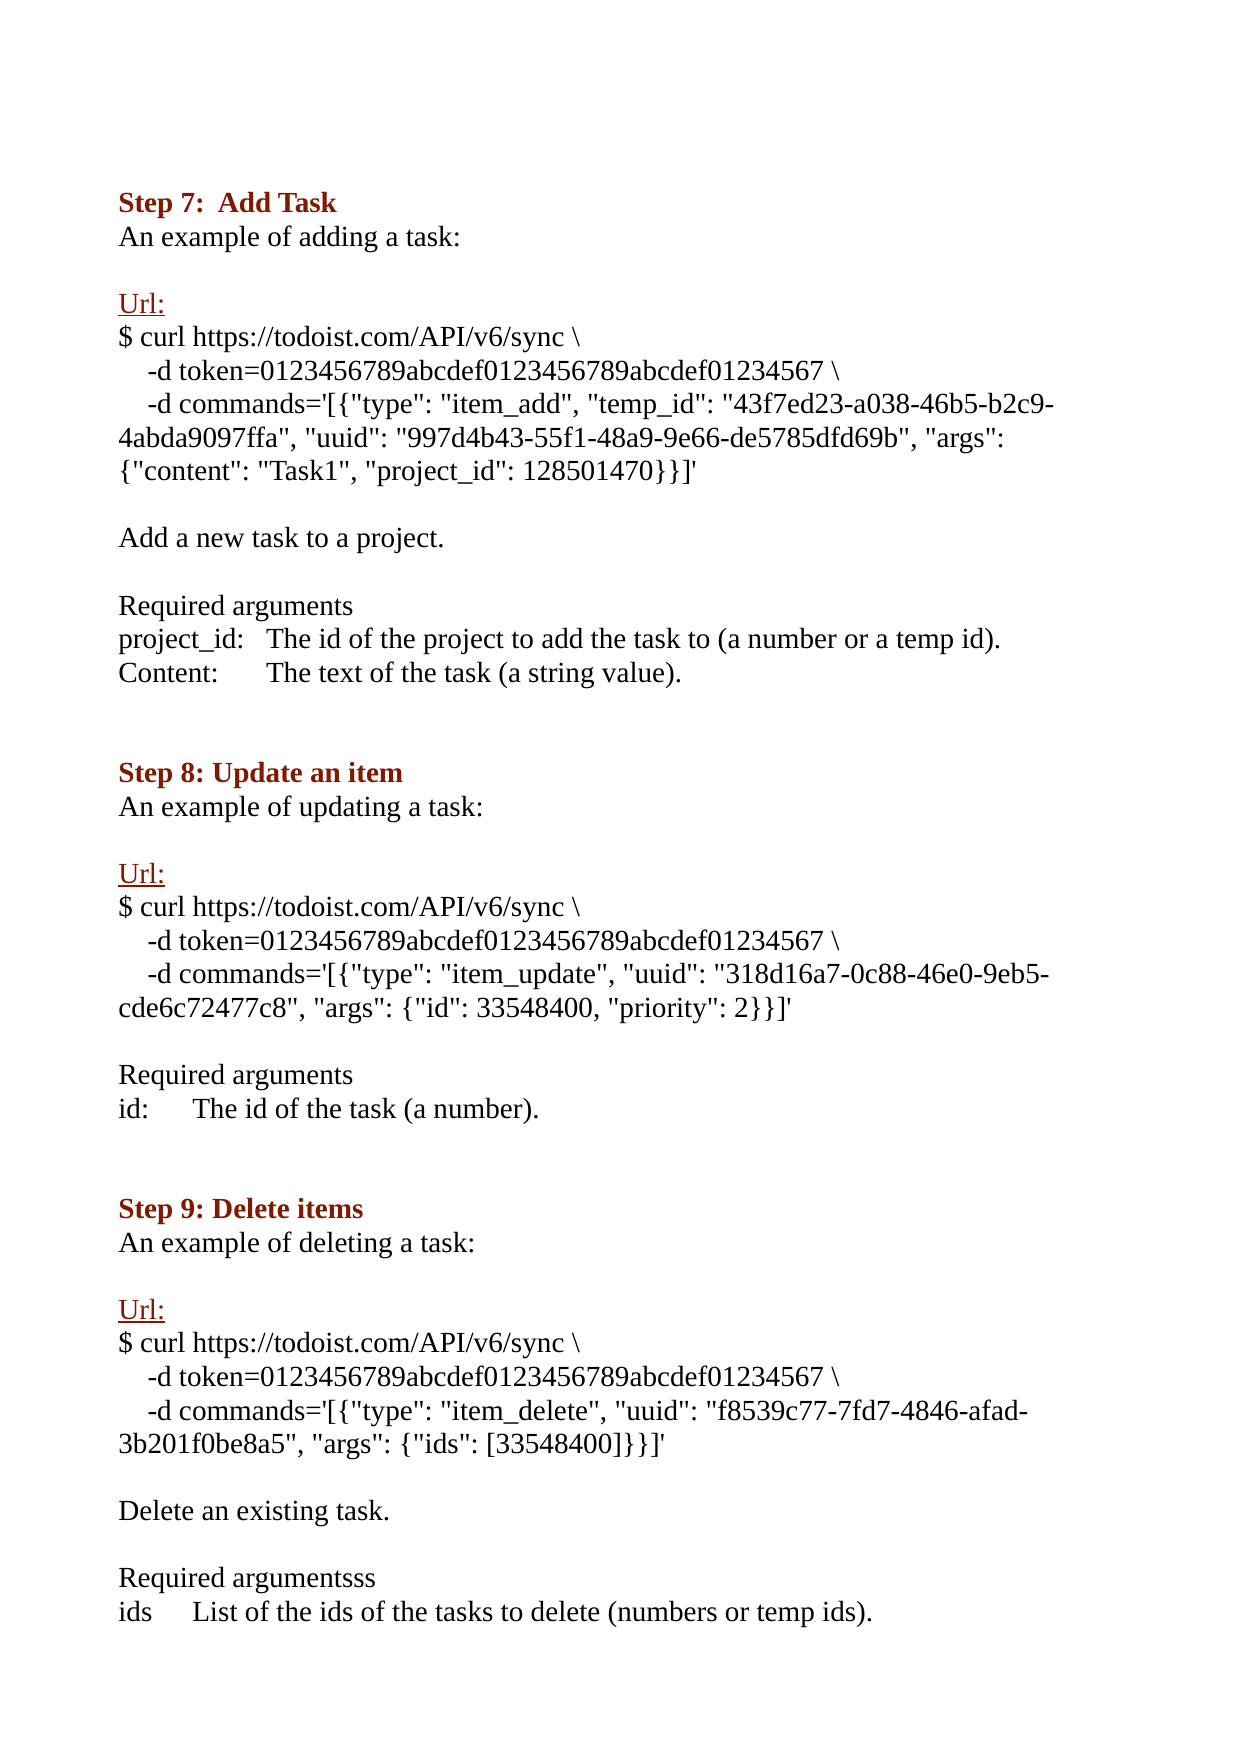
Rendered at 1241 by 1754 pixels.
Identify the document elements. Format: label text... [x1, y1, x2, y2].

text Required argumentsss [118, 1560, 1122, 1594]
text Content: The text of the task (a string value). [118, 655, 1122, 688]
text Required arguments [118, 1057, 1122, 1091]
text -d commands='[{"type": "item_add", "temp_id": "43f7ed23-a038-46b5-b2c9-4abda9097ffa", "uuid": "997d4b43-55f1-48a9-9e66-de5785dfd69b", "args": {"content": "Task1", "project_id": 128501470}}]' [118, 386, 1122, 487]
text Delete an existing task. [118, 1493, 1122, 1527]
text -d commands='[{"type": "item_update", "uuid": "318d16a7-0c88-46e0-9eb5-cde6c72477c8", "args": {"id": 33548400, "priority": 2}}]' [118, 957, 1122, 1024]
text An example of adding a task: [118, 219, 1122, 252]
text Url: [118, 856, 1122, 889]
text $ curl https://todoist.com/API/v6/sync \ [118, 889, 1122, 923]
text $ curl https://todoist.com/API/v6/sync \ [118, 1326, 1122, 1359]
text Step 8: Update an item [118, 755, 1122, 789]
text -d commands='[{"type": "item_delete", "uuid": "f8539c77-7fd7-4846-afad-3b201f0be8a5", "args": {"ids": [33548400]}}]' [118, 1393, 1122, 1460]
text -d token=0123456789abcdef0123456789abcdef01234567 \ [118, 923, 1122, 957]
text project_id: The id of the project to add the task to (a number or a temp id). [118, 621, 1122, 655]
text An example of updating a task: [118, 789, 1122, 822]
text -d token=0123456789abcdef0123456789abcdef01234567 \ [118, 353, 1122, 386]
text ids List of the ids of the tasks to delete (numbers or temp ids). [118, 1594, 1122, 1627]
text $ curl https://todoist.com/API/v6/sync \ [118, 319, 1122, 353]
text Step 7: Add Task [118, 185, 1122, 219]
text An example of deleting a task: [118, 1225, 1122, 1258]
text Url: [118, 286, 1122, 319]
text Url: [118, 1292, 1122, 1326]
text Add a new task to a project. [118, 521, 1122, 554]
text Step 9: Delete items [118, 1191, 1122, 1225]
text id: The id of the task (a number). [118, 1091, 1122, 1124]
text -d token=0123456789abcdef0123456789abcdef01234567 \ [118, 1359, 1122, 1393]
text Required arguments [118, 588, 1122, 621]
